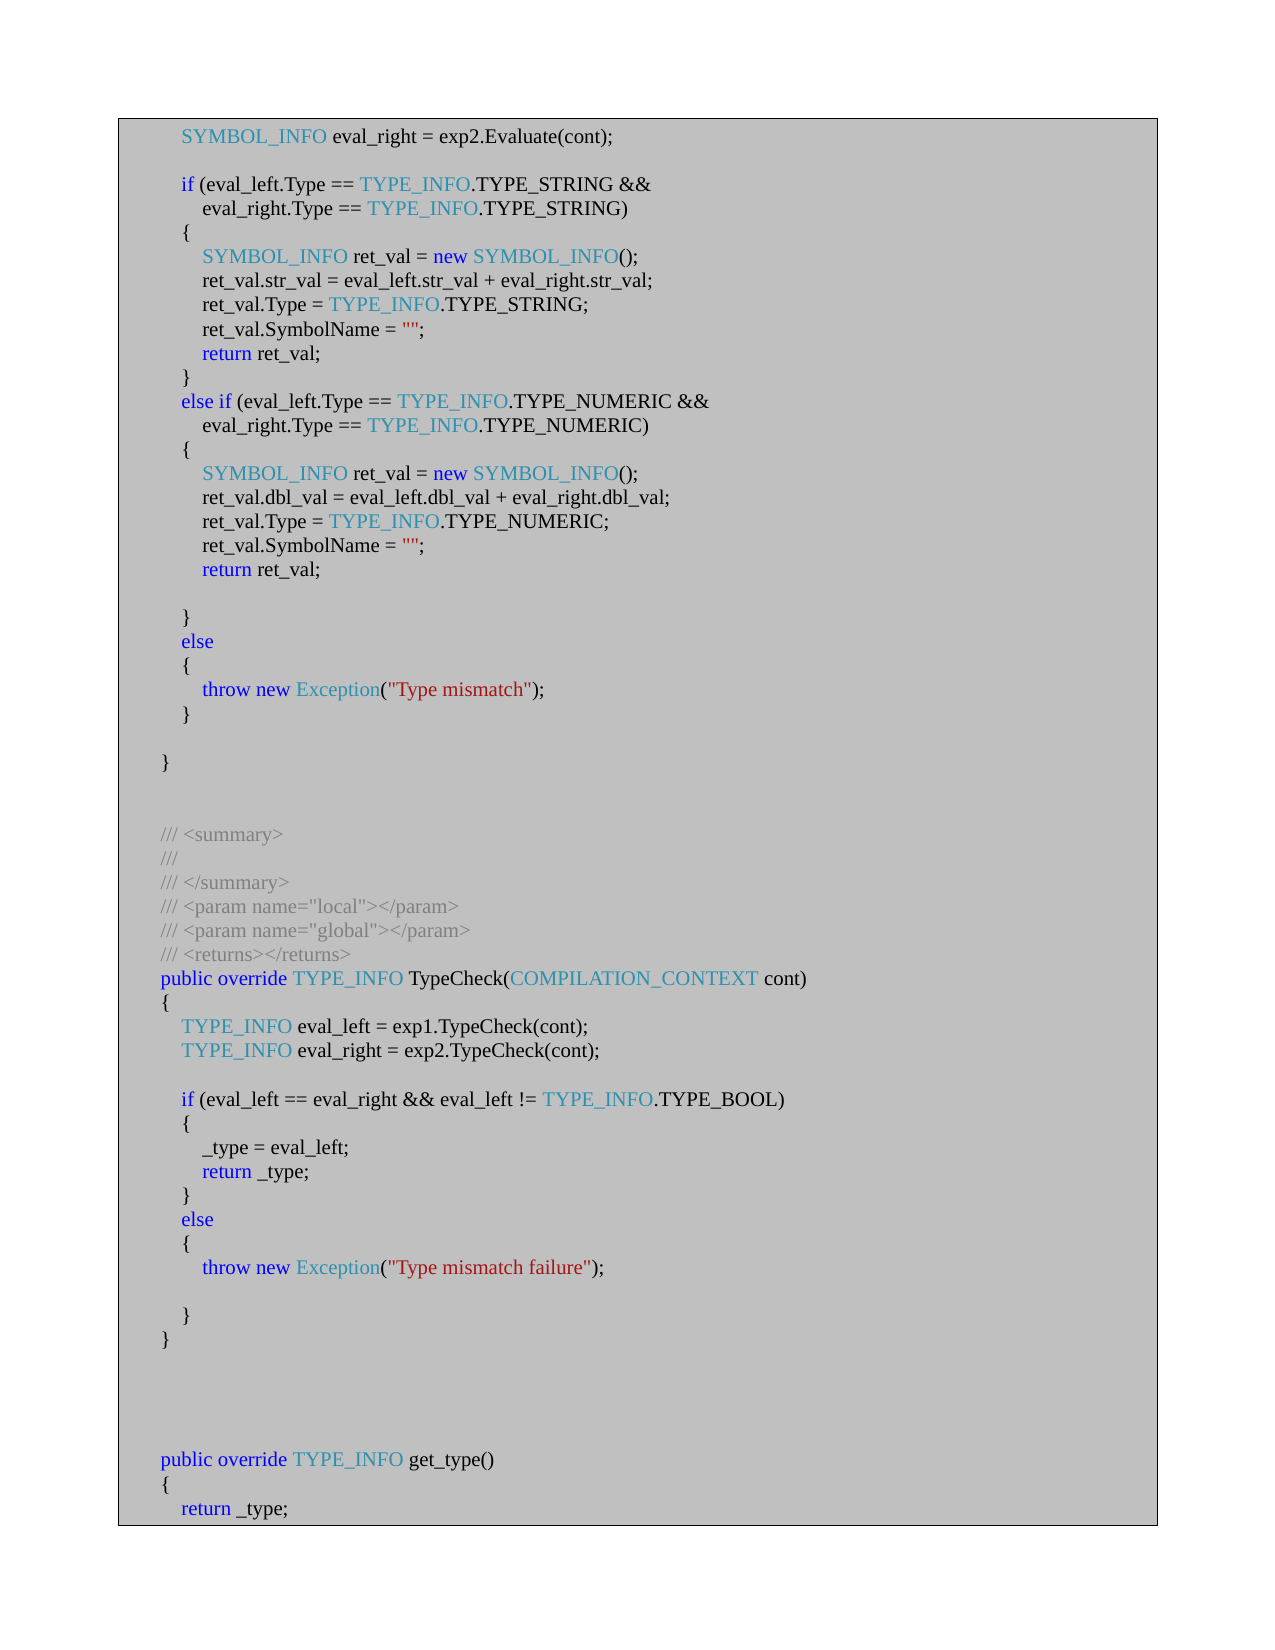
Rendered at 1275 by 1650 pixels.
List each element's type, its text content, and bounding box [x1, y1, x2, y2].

table_header SYMBOL_INFO eval_right = exp2.Evaluate(cont); if (eval_left.Type == TYPE_INFO.TYPE_STRING && eval_right.Type == TYPE_INFO.TYPE_STRING) { SYMBOL_INFO ret_val = new SYMBOL_INFO(); ret_val.str_val = eval_left.str_val + eval_right.str_val; ret_val.Type = TYPE_INFO.TYPE_STRING; ret_val.SymbolName = ""; return ret_val; } else if (eval_left.Type == TYPE_INFO.TYPE_NUMERIC && eval_right.Type == TYPE_INFO.TYPE_NUMERIC) { SYMBOL_INFO ret_val = new SYMBOL_INFO(); ret_val.dbl_val = eval_left.dbl_val + eval_right.dbl_val; ret_val.Type = TYPE_INFO.TYPE_NUMERIC; ret_val.SymbolName = ""; return ret_val; } else { throw new Exception("Type mismatch"); } } /// <summary> /// /// </summary> /// <param name="local"></param> /// <param name="global"></param> /// <returns></returns> public override TYPE_INFO TypeCheck(COMPILATION_CONTEXT cont) { TYPE_INFO eval_left = exp1.TypeCheck(cont); TYPE_INFO eval_right = exp2.TypeCheck(cont); if (eval_left == eval_right && eval_left != TYPE_INFO.TYPE_BOOL) { _type = eval_left; return _type; } else { throw new Exception("Type mismatch failure"); } } public override TYPE_INFO get_type() { return _type; [119, 119, 1157, 1525]
